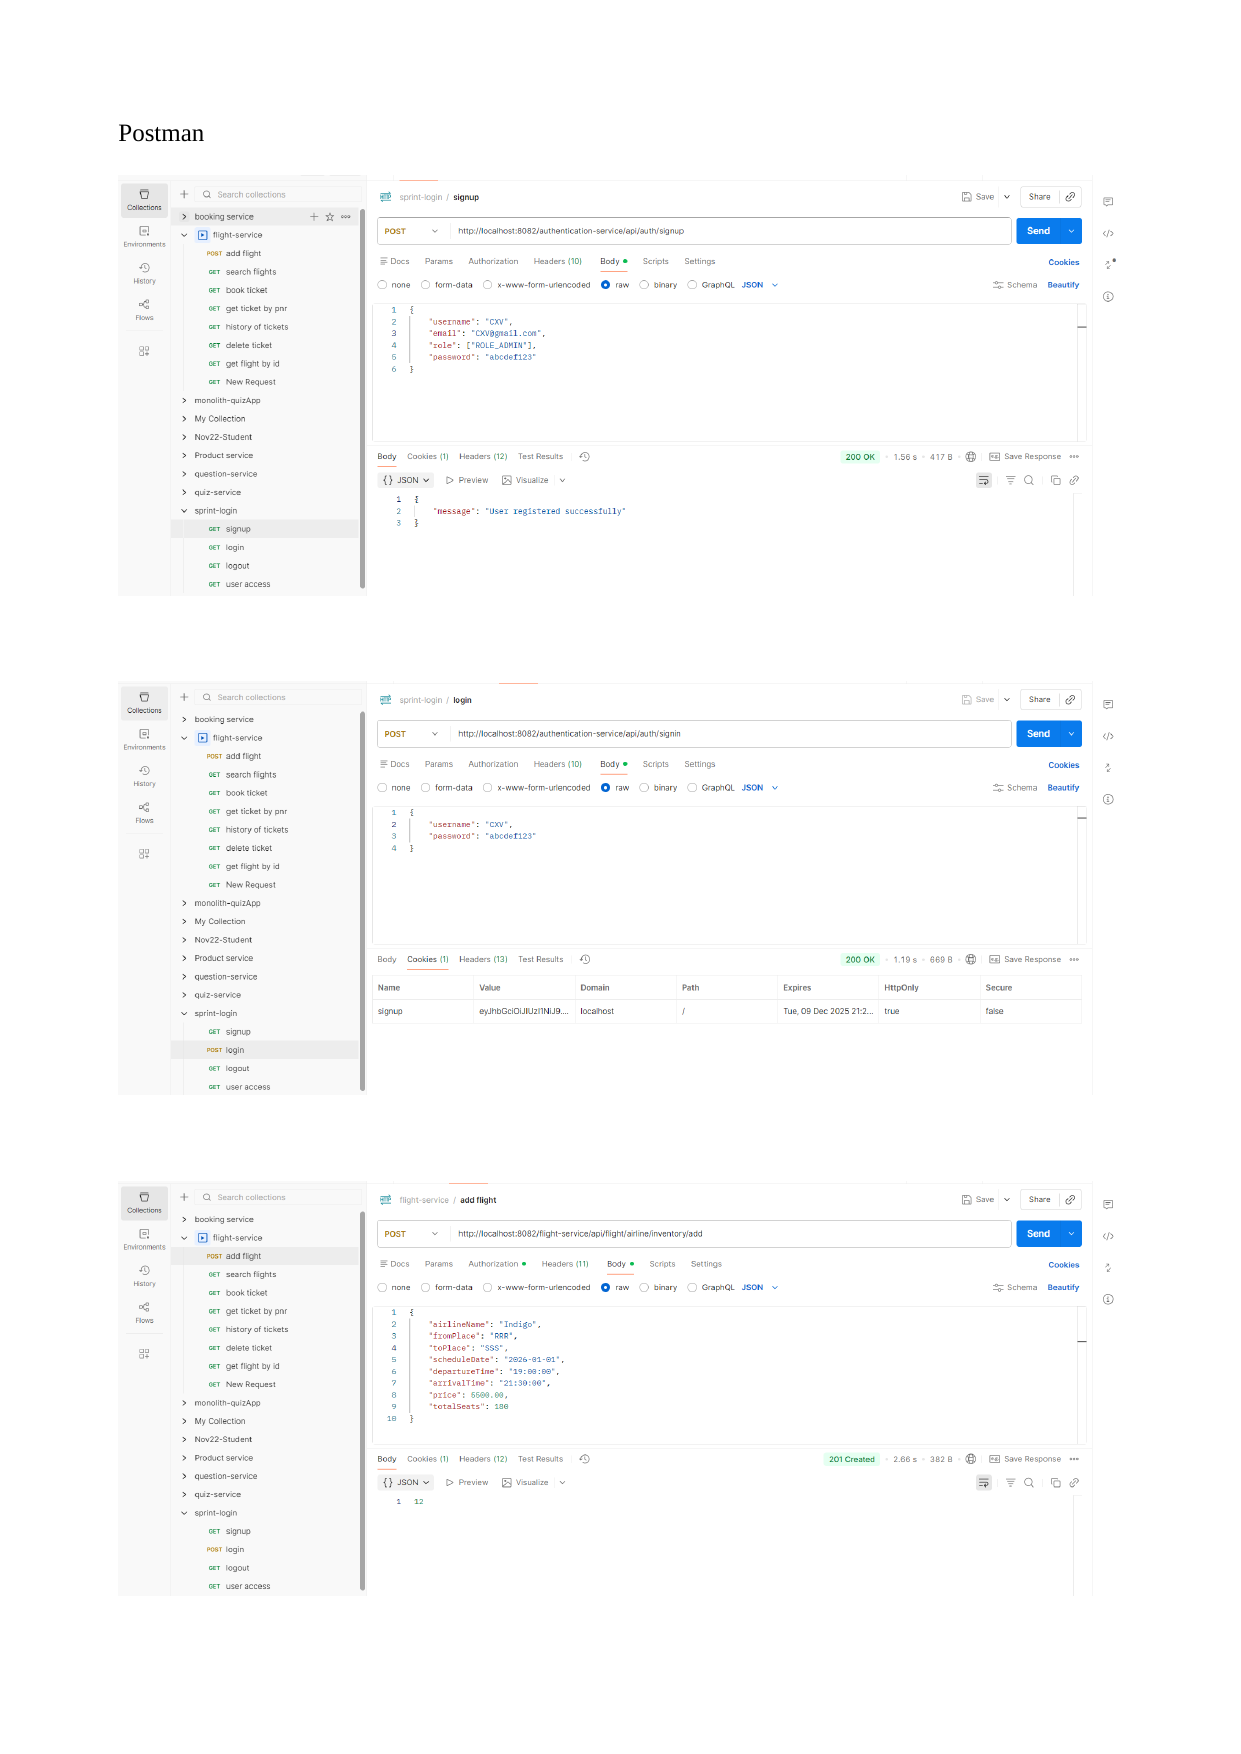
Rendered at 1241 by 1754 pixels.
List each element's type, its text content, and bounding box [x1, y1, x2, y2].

picture [118, 175, 1123, 596]
text Postman [118, 118, 1122, 147]
picture [118, 1181, 1123, 1596]
picture [118, 681, 1123, 1095]
